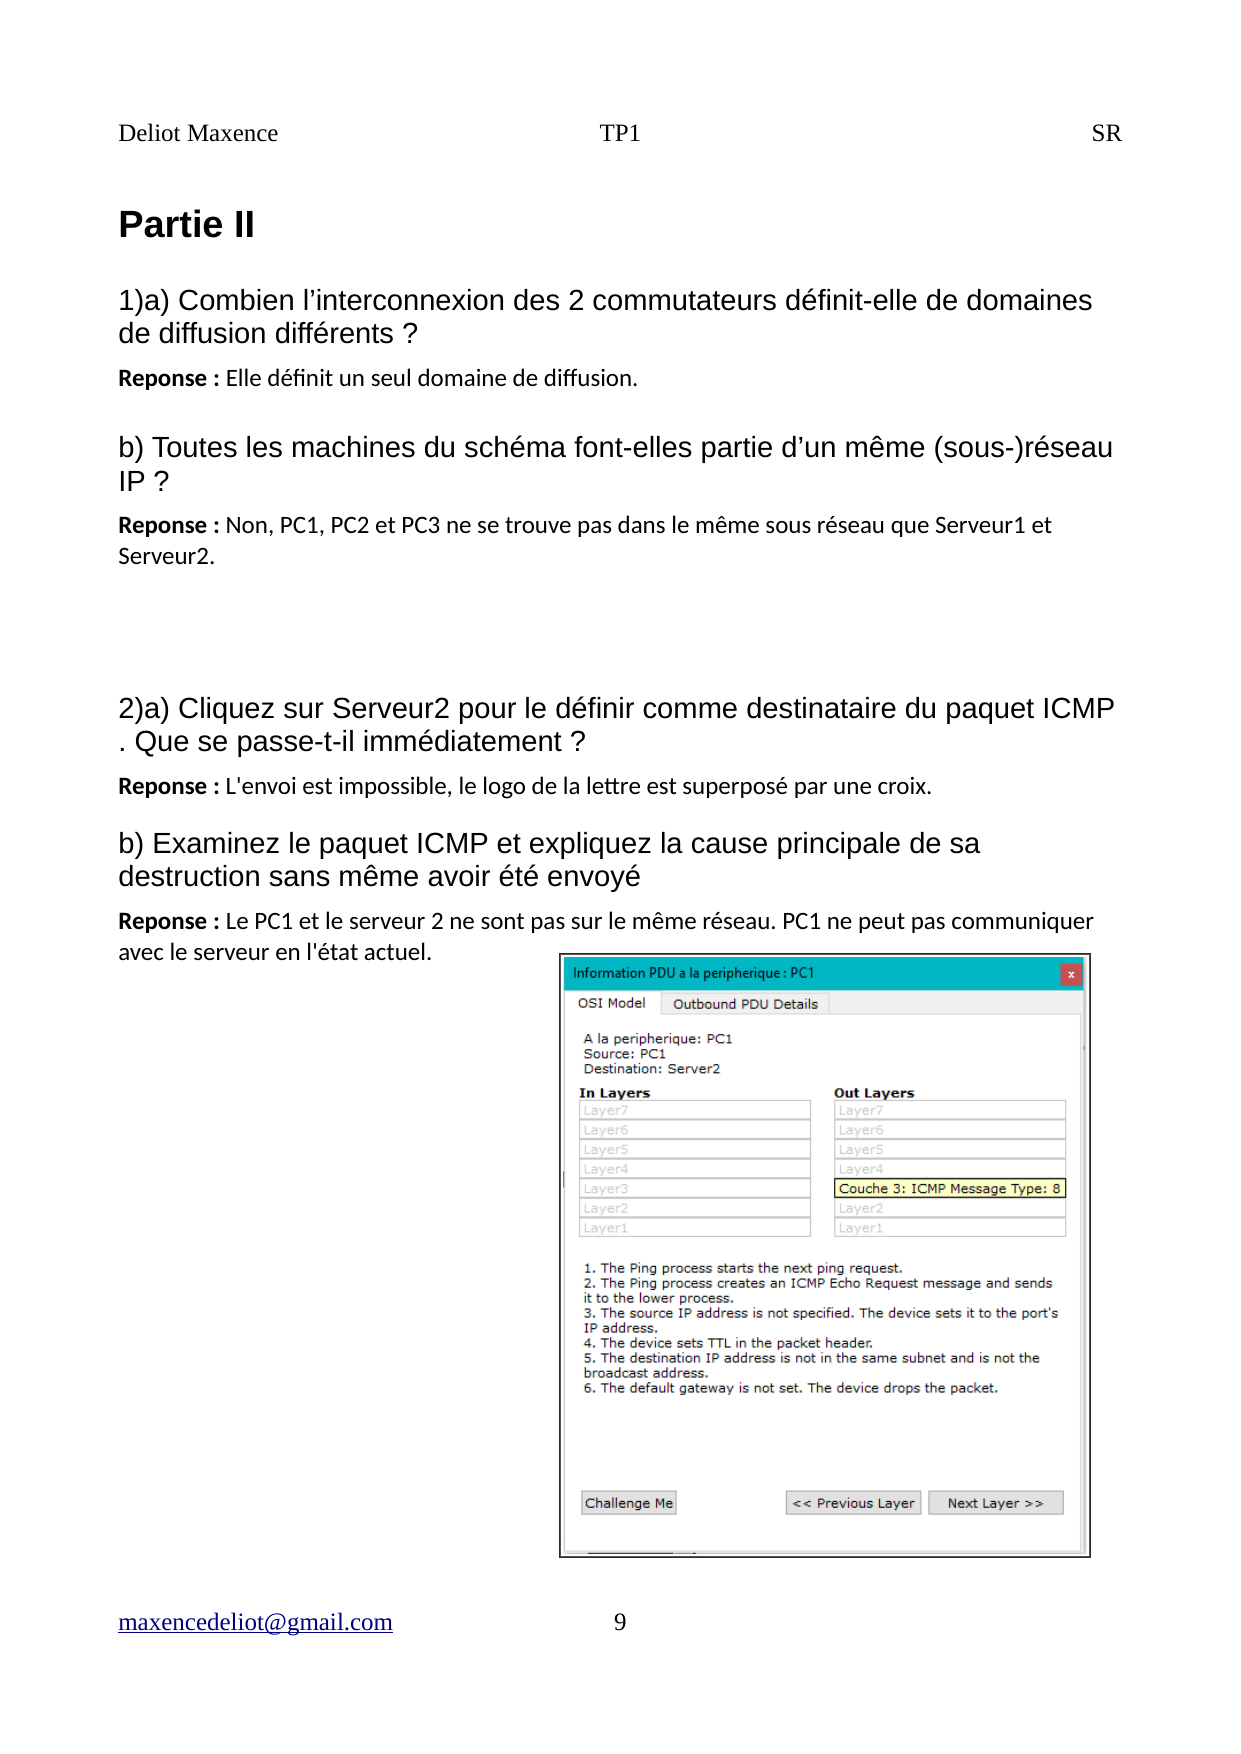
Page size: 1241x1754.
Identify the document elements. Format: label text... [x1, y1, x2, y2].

subtitle Partie II [118, 201, 1122, 245]
subtitle b) Examinez le paquet ICMP et expliquez la cause principale de sa destruction sans même avoir été envoyé [118, 826, 1122, 893]
text Reponse : L'envoi est impossible, le logo de la lettre est superposé par une croix. [118, 770, 1122, 801]
text Reponse : Elle définit un seul domaine de diffusion. [118, 362, 1122, 393]
text Reponse : Non, PC1, PC2 et PC3 ne se trouve pas dans le même sous réseau que Serveur1 et Serveur2. [118, 510, 1122, 571]
subtitle b) Toutes les machines du schéma font-elles partie d’un même (sous-)réseau IP ? [118, 430, 1122, 497]
picture [563, 957, 1087, 1554]
subtitle 1)a) Combien l’interconnexion des 2 commutateurs définit-elle de domaines de diffusion différents ? [118, 282, 1122, 349]
text Reponse : Le PC1 et le serveur 2 ne sont pas sur le même réseau. PC1 ne peut pas communiquer avec le serveur en l'état actuel. [118, 905, 1122, 966]
subtitle 2)a) Cliquez sur Serveur2 pour le définir comme destinataire du paquet ICMP . Que se passe-t-il immédiatement ? [118, 691, 1122, 758]
